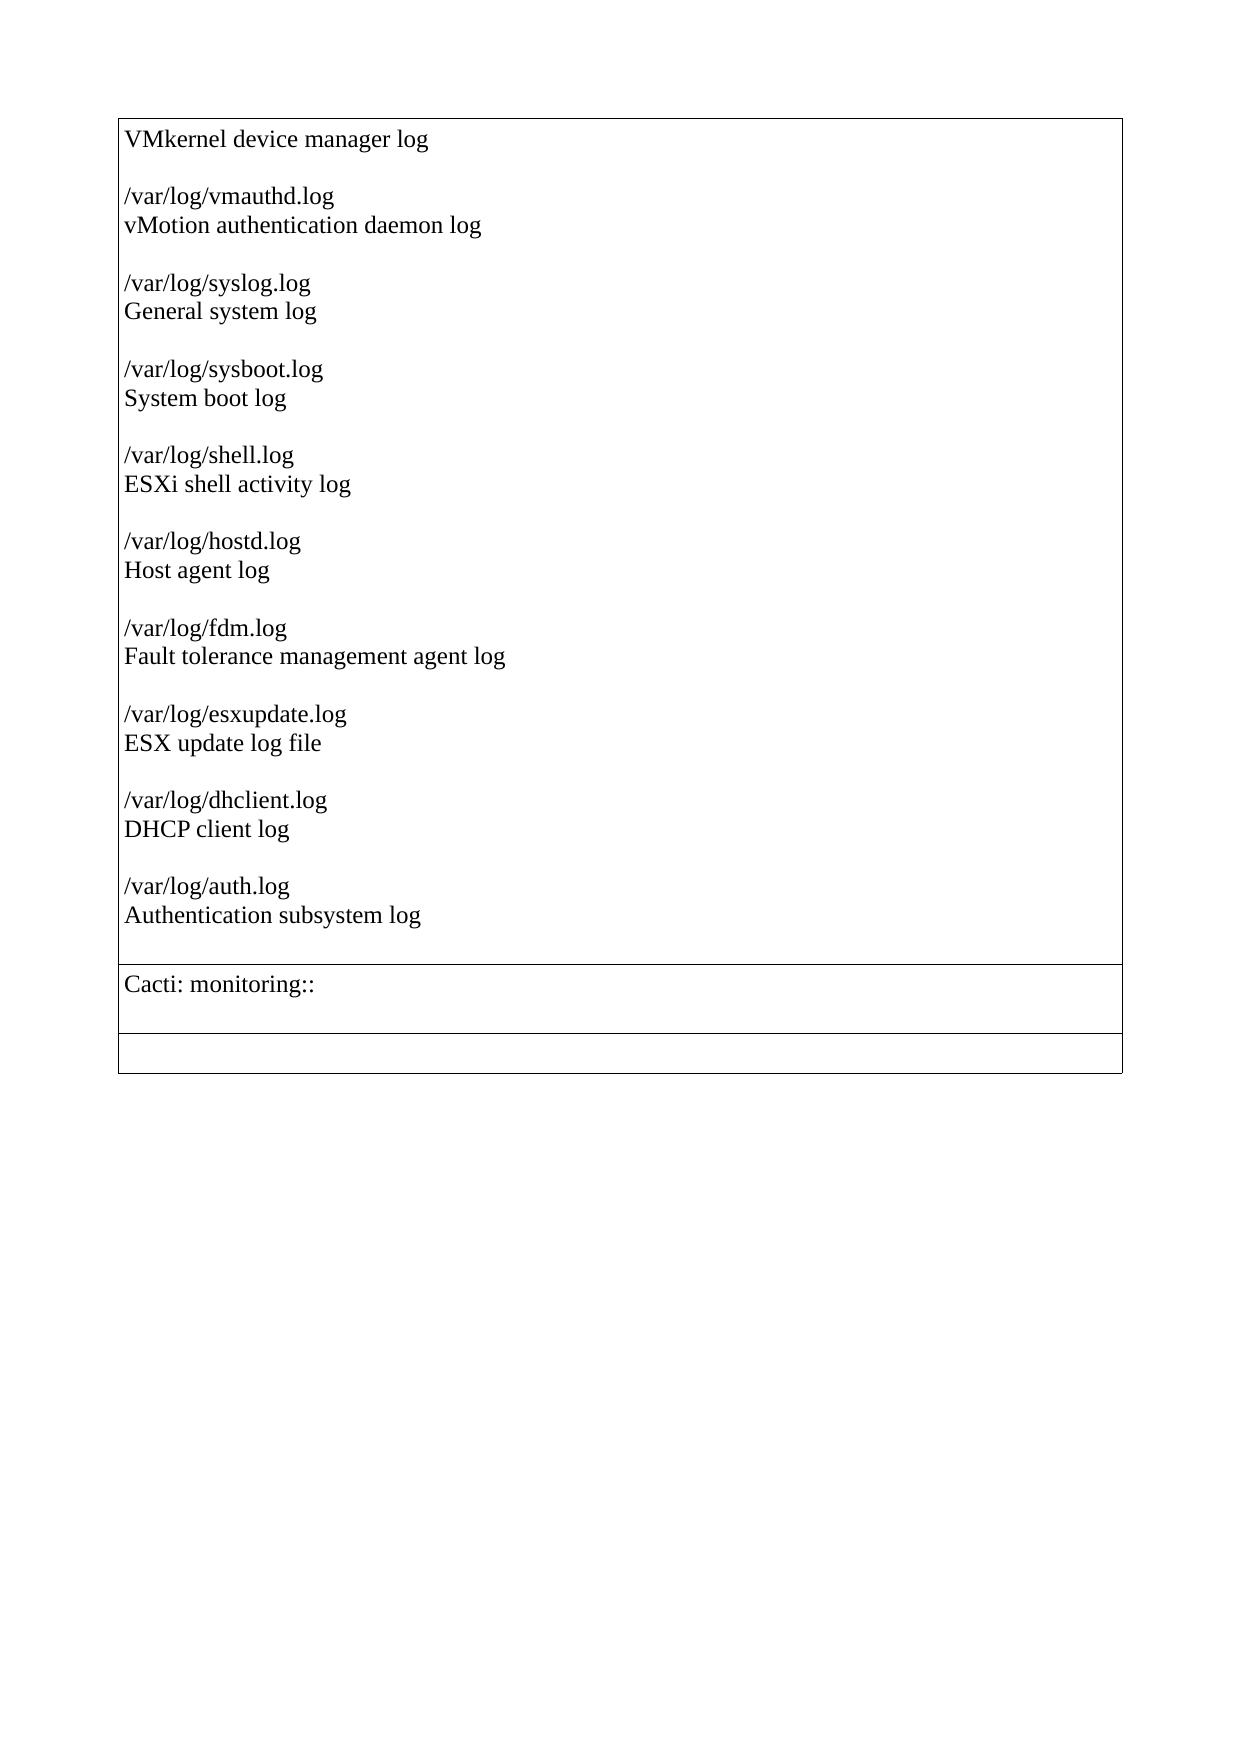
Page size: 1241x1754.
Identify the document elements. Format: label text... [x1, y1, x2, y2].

table_cell VMkernel device manager log /var/log/vmauthd.log vMotion authentication daemon log /var/log/syslog.log General system log /var/log/sysboot.log System boot log /var/log/shell.log ESXi shell activity log /var/log/hostd.log Host agent log /var/log/fdm.log Fault tolerance management agent log /var/log/esxupdate.log ESX update log file /var/log/dhclient.log DHCP client log /var/log/auth.log Authentication subsystem log [119, 119, 1122, 963]
table_cell [119, 1034, 1122, 1073]
table_cell Cacti: monitoring:: [119, 965, 1122, 1032]
